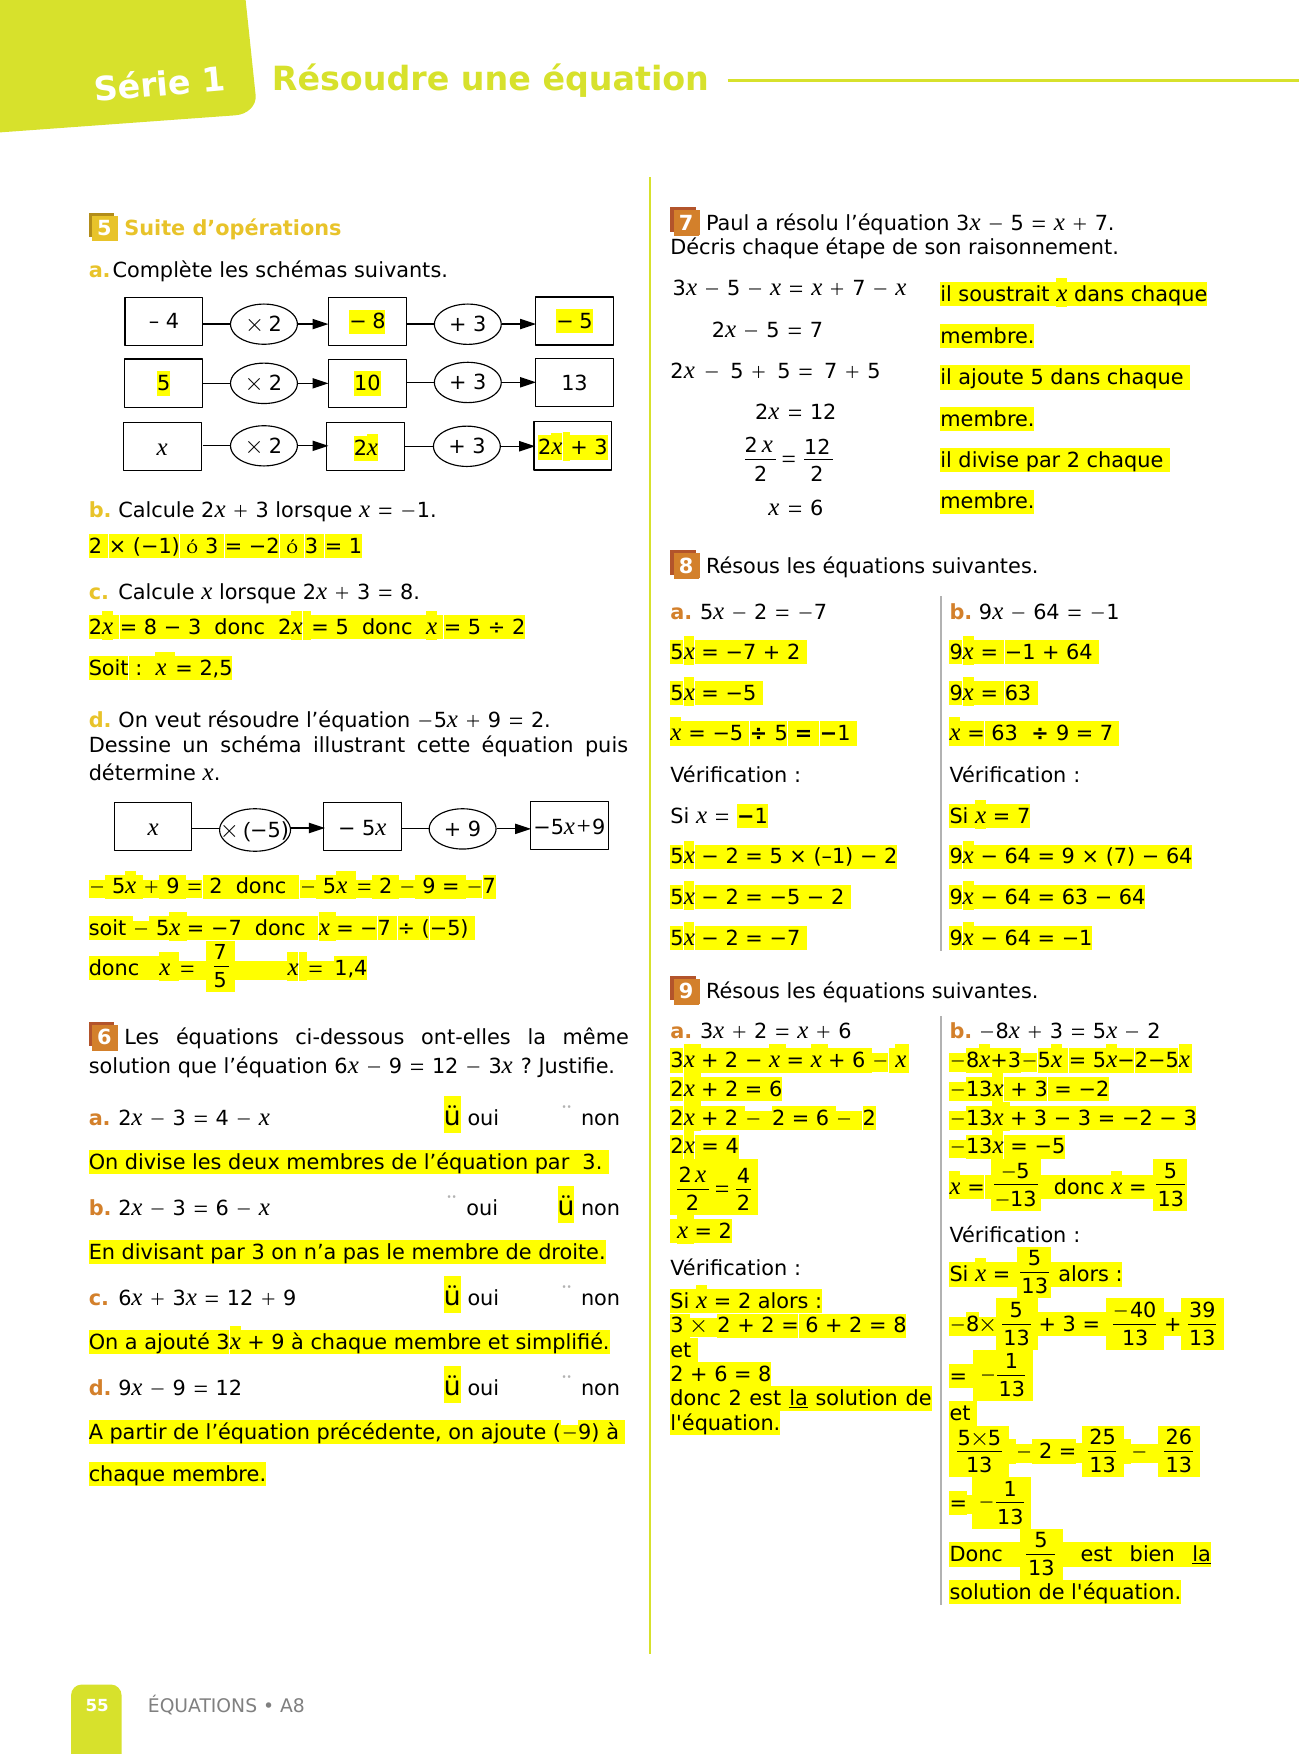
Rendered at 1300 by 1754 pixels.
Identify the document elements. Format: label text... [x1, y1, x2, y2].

text 3x + 2 − x = x + 6 − x [670, 1044, 932, 1073]
list donc x = [88, 941, 206, 992]
text x = [949, 1159, 991, 1211]
list Complète les schémas suivants. [88, 258, 629, 283]
list 2x = 8 − 3 donc 2x = 5 donc x = 5 ÷ 2 [437, 611, 629, 640]
text Si x = 2 alors : [670, 1285, 932, 1313]
text alors : [1051, 1247, 1228, 1298]
text et [698, 1338, 932, 1362]
list x = 1,4 [235, 941, 629, 992]
list On a ajouté 3x + 9 à chaque membre et simplifié. [88, 1313, 629, 1354]
text = [949, 1477, 972, 1495]
list 2x ─ 3  6 ─ x ¨ oui ü non [88, 1186, 629, 1223]
text −8×+ 3 = += [1038, 1298, 1106, 1312]
list x = −5 ÷ 5 = −1 [670, 717, 932, 746]
text Donc est bien la solution de l'équation. [949, 1529, 1020, 1542]
text 2x + 2 − 2 = 6 − 2 [670, 1102, 932, 1131]
text −8×+ 3 = += [1033, 1298, 1228, 1401]
list ─8x  3  5x ─ 2 [949, 1016, 1211, 1044]
text 9x − 64 = −1 [949, 922, 1211, 950]
text − 2 = [1009, 1426, 1082, 1477]
text x = 2 [670, 1215, 932, 1244]
text = [1031, 1477, 1228, 1529]
text −13x + 3 = −2 [949, 1073, 1211, 1102]
list 2x = 8 − 3 donc 2x = 5 donc x = 5 ÷ 2 [113, 611, 291, 640]
subtitle Suite d’opérations [114, 213, 629, 241]
text il soustrait x dans chaque membre. [940, 266, 1211, 348]
text 9x = 63 [949, 677, 1211, 706]
list 2x = 8 − 3 donc 2x = 5 donc x = 5 ÷ 2 [311, 611, 426, 640]
text Donc est bien la solution de l'équation. [1063, 1529, 1211, 1542]
list soit − 5x = −7 donc x = −7 ÷ (−5) [88, 899, 629, 941]
text Vérification : [670, 746, 932, 787]
text −13x = −5 [949, 1131, 1211, 1159]
text il ajoute 5 dans chaque membre. [940, 348, 1211, 431]
text − [1124, 1426, 1158, 1477]
text −8×+ 3 = += [1164, 1298, 1181, 1312]
list Vérification : [670, 1256, 932, 1280]
text −8×+ 3 = += [949, 1298, 996, 1364]
text Donc est bien la solution de l'équation. [1063, 1567, 1211, 1604]
list Calcule 2x  3 lorsque x  ─1. [88, 324, 629, 522]
text 2x  12 [670, 384, 911, 425]
text 2 + 6 = 8 [771, 1362, 932, 1386]
text il divise par 2 chaque membre. [940, 431, 1211, 514]
subtitle Résous les équations suivantes. [696, 976, 1211, 1004]
list 5x ─ 2  ─7 [670, 596, 932, 624]
text 9x − 64 = 9 × (7) − 64 [949, 841, 1211, 869]
subtitle Résous les équations suivantes. [696, 550, 1211, 578]
text 9x − 64 = 63 − 64 [949, 881, 1211, 910]
text 5x − 2 = −7 [670, 922, 932, 950]
list On divise les deux membres de l’équation par 3. [88, 1133, 629, 1174]
text 9x = −1 + 64 [949, 636, 1211, 665]
list On veut résoudre l’équation ─5x  9  2. [88, 704, 629, 733]
text −13x + 3 − 3 = −2 − 3 [949, 1102, 1211, 1131]
list 9x ─ 64  ─1 [949, 596, 1211, 624]
text Si x = [949, 1247, 1017, 1298]
text Vérification : [949, 746, 1211, 787]
list Calcule x lorsque 2x  3  8. [88, 576, 629, 605]
list A partir de l’équation précédente, on ajoute (─9) à chaque membre. [88, 1403, 629, 1486]
text Donc est bien la solution de l'équation. [949, 1567, 1020, 1580]
text 5x − 2 = 5 × (–1) − 2 [670, 841, 932, 869]
text [1187, 1159, 1211, 1211]
text 3 × 2 + 2 = 6 + 2 = 8 [670, 1313, 932, 1338]
text −8×+ 3 = += [949, 1388, 973, 1401]
text Si x = 7 [949, 787, 1211, 829]
list 6x  3x  12  9 ü oui ¨ non [88, 1276, 629, 1313]
text donc 2 est la solution de l'équation. [780, 1411, 932, 1435]
text = [949, 1514, 972, 1529]
text x  6 [670, 492, 911, 521]
list 2 × (−1)  3 = −2  3 = 1 [362, 534, 629, 558]
text 2x ─ 5  5  7  5 [670, 342, 911, 384]
text et [977, 1401, 1228, 1426]
list Vérification : [949, 1223, 1211, 1247]
subtitle Les équations ci-dessous ont-elles la même solution que l’équation 6x ─ 9  12 ─ 3x ? Justifie. [88, 1022, 629, 1078]
list 9x ─ 9  12 ü oui ¨ non [88, 1366, 629, 1403]
text 2x + 2 = 6 [670, 1073, 932, 1102]
text Dessine un schéma illustrant cette équation puis détermine x. [88, 733, 629, 786]
text [1200, 1426, 1228, 1477]
list 5x = −7 + 2 [670, 636, 932, 665]
list 3x ─ 5 ─ x  x  7 ─ x [670, 266, 911, 301]
subtitle Paul a résolu l’équation 3x ─ 5  x  7. Décris chaque étape de son raisonnement. [670, 207, 1211, 260]
list Soit : x = 2,5 [88, 652, 155, 680]
list Soit : x = 2,5 [175, 652, 629, 680]
text −8x+3−5x = 5x−2−5x [949, 1044, 1211, 1073]
list 2x ─ 3  4 ─ x ü oui ¨ non [88, 1096, 629, 1133]
list 3x  2  x  6 [670, 1016, 932, 1044]
list 5x = −5 [670, 677, 932, 706]
text 2x ─ 5  7 [670, 301, 911, 342]
text 2x = 4 [670, 1131, 932, 1159]
text x = 63 ÷ 9 = 7 [949, 717, 1211, 746]
text 5x − 2 = −5 − 2 [670, 881, 932, 910]
text Si x = −1 [670, 787, 932, 829]
list En divisant par 3 on n’a pas le membre de droite. [88, 1223, 629, 1264]
text donc x = [1041, 1159, 1153, 1211]
list − 5x  9 = 2 donc − 5x = 2 − 9 = −7 [88, 858, 629, 899]
